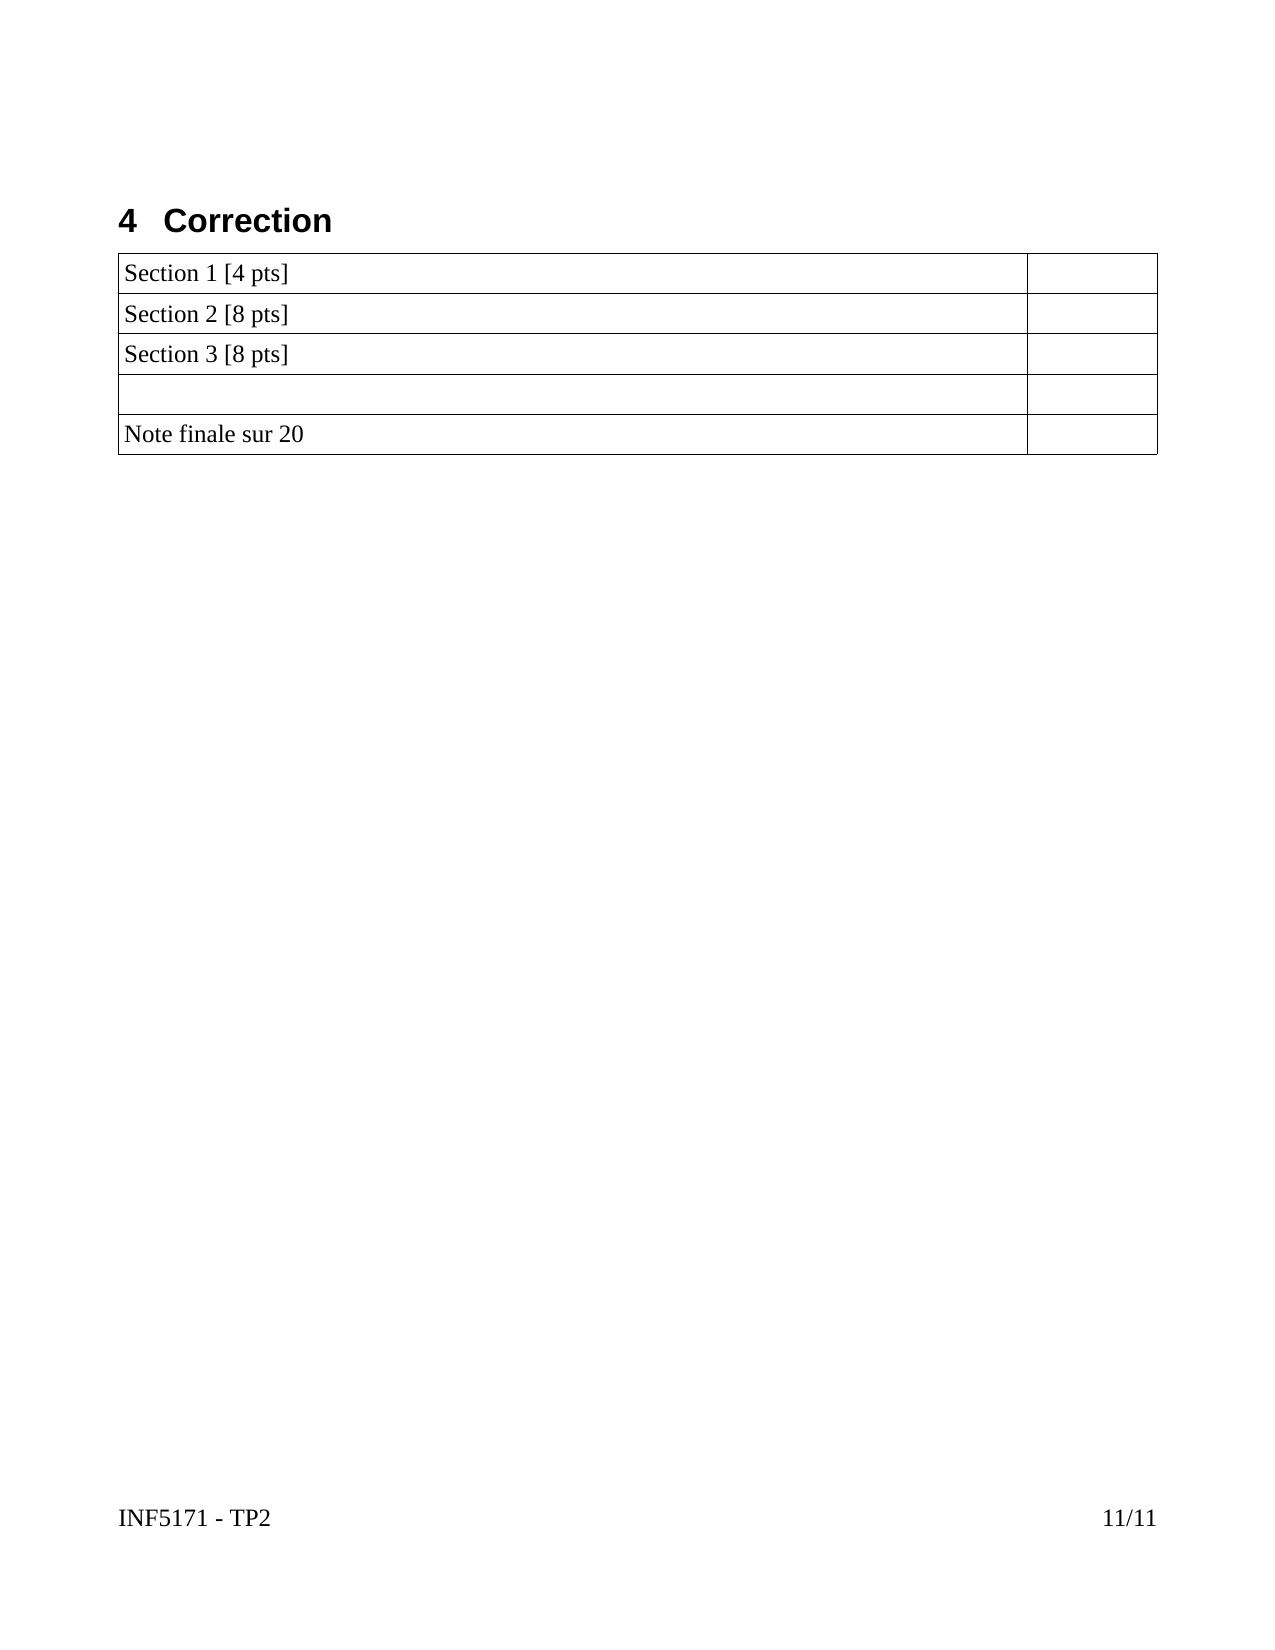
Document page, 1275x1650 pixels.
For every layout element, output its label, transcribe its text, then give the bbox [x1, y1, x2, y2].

table_header Section 1 [4 pts] [119, 254, 1027, 293]
table_cell [1028, 415, 1157, 454]
table_cell [1028, 334, 1157, 373]
table_cell [119, 375, 1027, 414]
table_header [1028, 254, 1157, 293]
subtitle Correction [118, 201, 1157, 240]
table_cell Note finale sur 20 [119, 415, 1027, 454]
table_cell [1028, 294, 1157, 333]
table_cell [1028, 375, 1157, 414]
table_cell Section 3 [8 pts] [119, 334, 1027, 373]
table_cell Section 2 [8 pts] [119, 294, 1027, 333]
